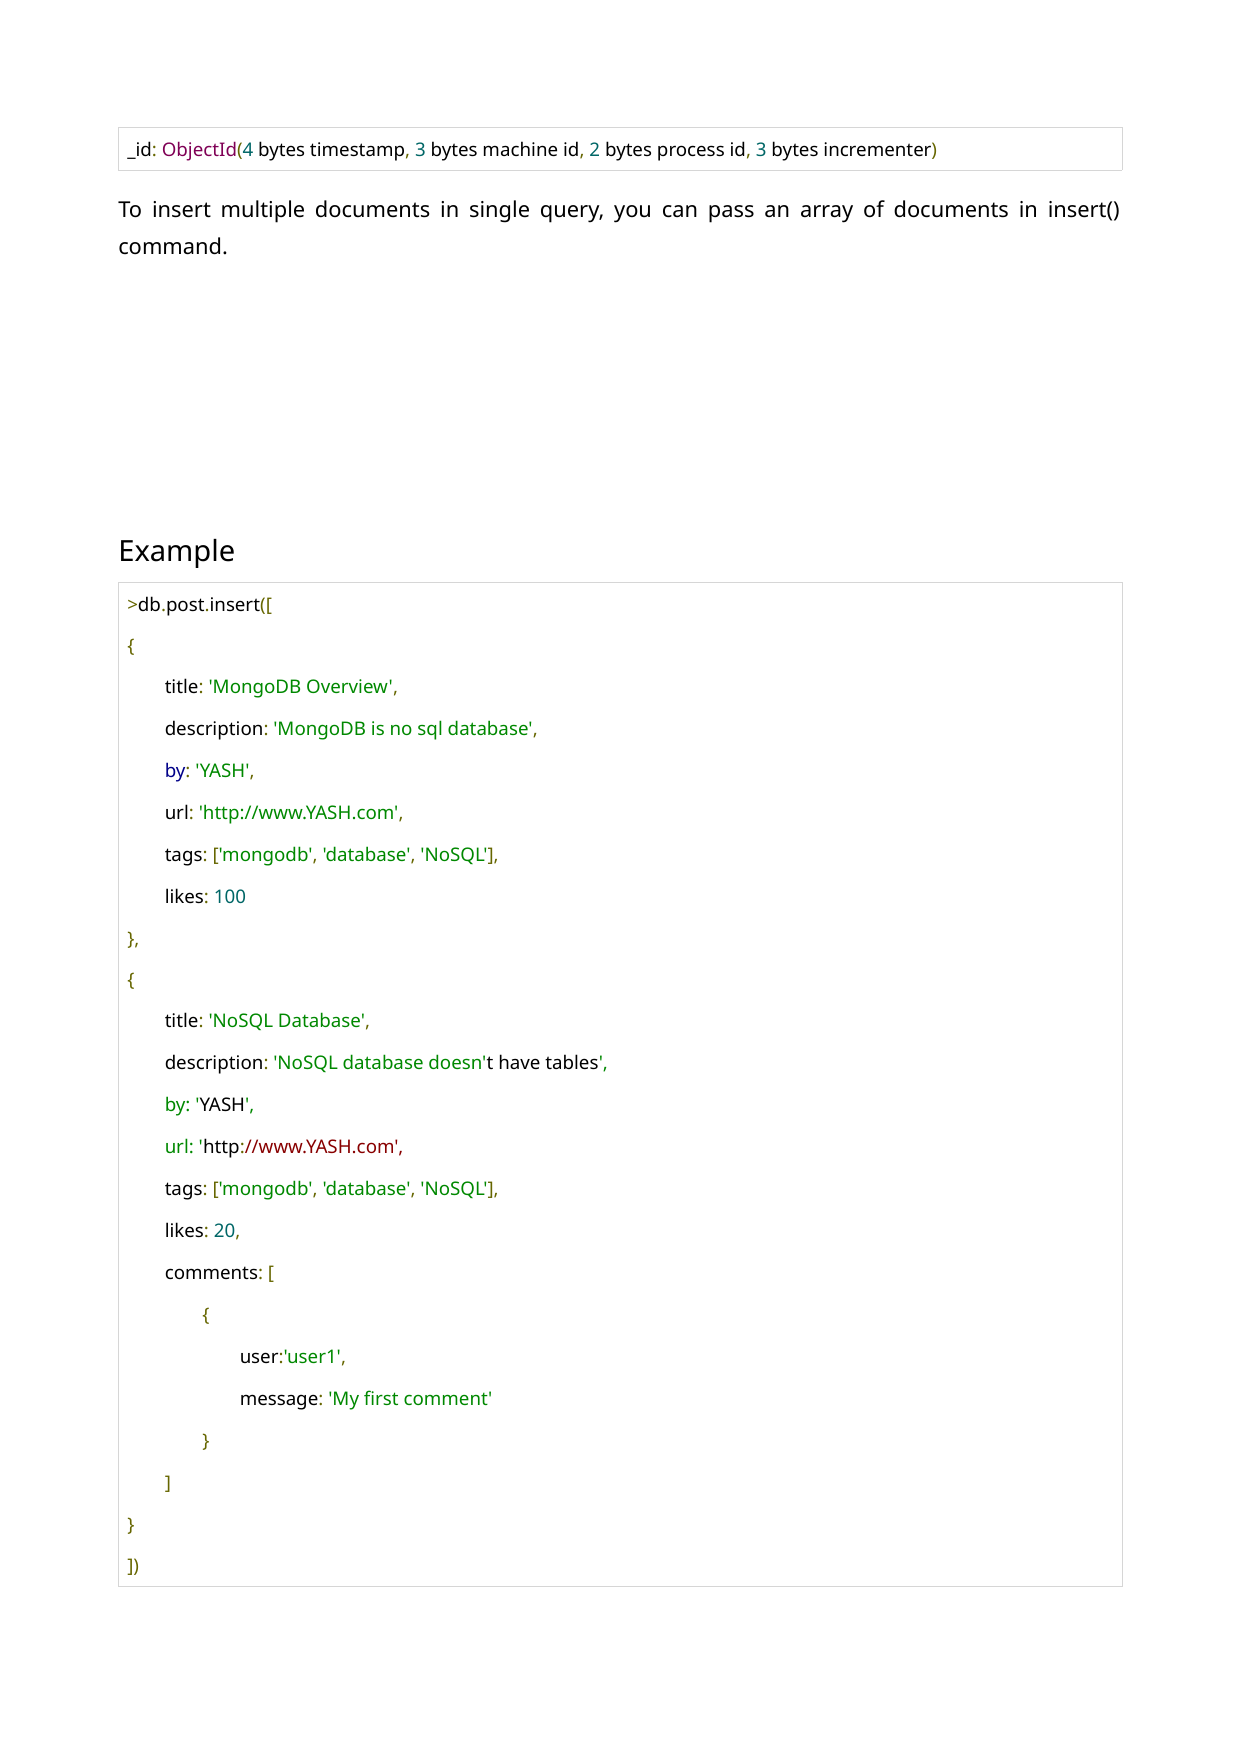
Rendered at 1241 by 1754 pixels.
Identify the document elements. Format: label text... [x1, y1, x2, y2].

text { [119, 1292, 1122, 1328]
text tags: ['mongodb', 'database', 'NoSQL'], [119, 832, 1122, 867]
text url: 'http://www.YASH.com', [119, 1124, 1122, 1160]
text comments: [ [119, 1250, 1122, 1286]
text _id: ObjectId(4 bytes timestamp, 3 bytes machine id, 2 bytes process id, 3 bytes incrementer) [119, 128, 1122, 170]
subtitle Example [118, 530, 1122, 569]
text To insert multiple documents in single query, you can pass an array of documents in insert() command. [118, 186, 1122, 261]
text } [119, 1418, 1122, 1453]
text tags: ['mongodb', 'database', 'NoSQL'], [119, 1166, 1122, 1202]
text title: 'MongoDB Overview', [119, 664, 1122, 699]
text description: 'NoSQL database doesn't have tables', [119, 1041, 1122, 1076]
text ] [119, 1460, 1122, 1496]
text likes: 100 [119, 874, 1122, 909]
text description: 'MongoDB is no sql database', [119, 706, 1122, 742]
text ]) [119, 1543, 1122, 1586]
text } [119, 1502, 1122, 1537]
text by: 'YASH', [119, 1082, 1122, 1118]
text url: 'http://www.YASH.com', [119, 790, 1122, 826]
text likes: 20, [119, 1208, 1122, 1244]
text { [119, 957, 1122, 992]
text >db.post.insert([ [119, 583, 1122, 616]
text { [119, 623, 1122, 658]
text user:'user1', [119, 1334, 1122, 1369]
text }, [119, 916, 1122, 951]
text by: 'YASH', [119, 748, 1122, 783]
text message: 'My first comment' [119, 1376, 1122, 1412]
text title: 'NoSQL Database', [119, 998, 1122, 1034]
